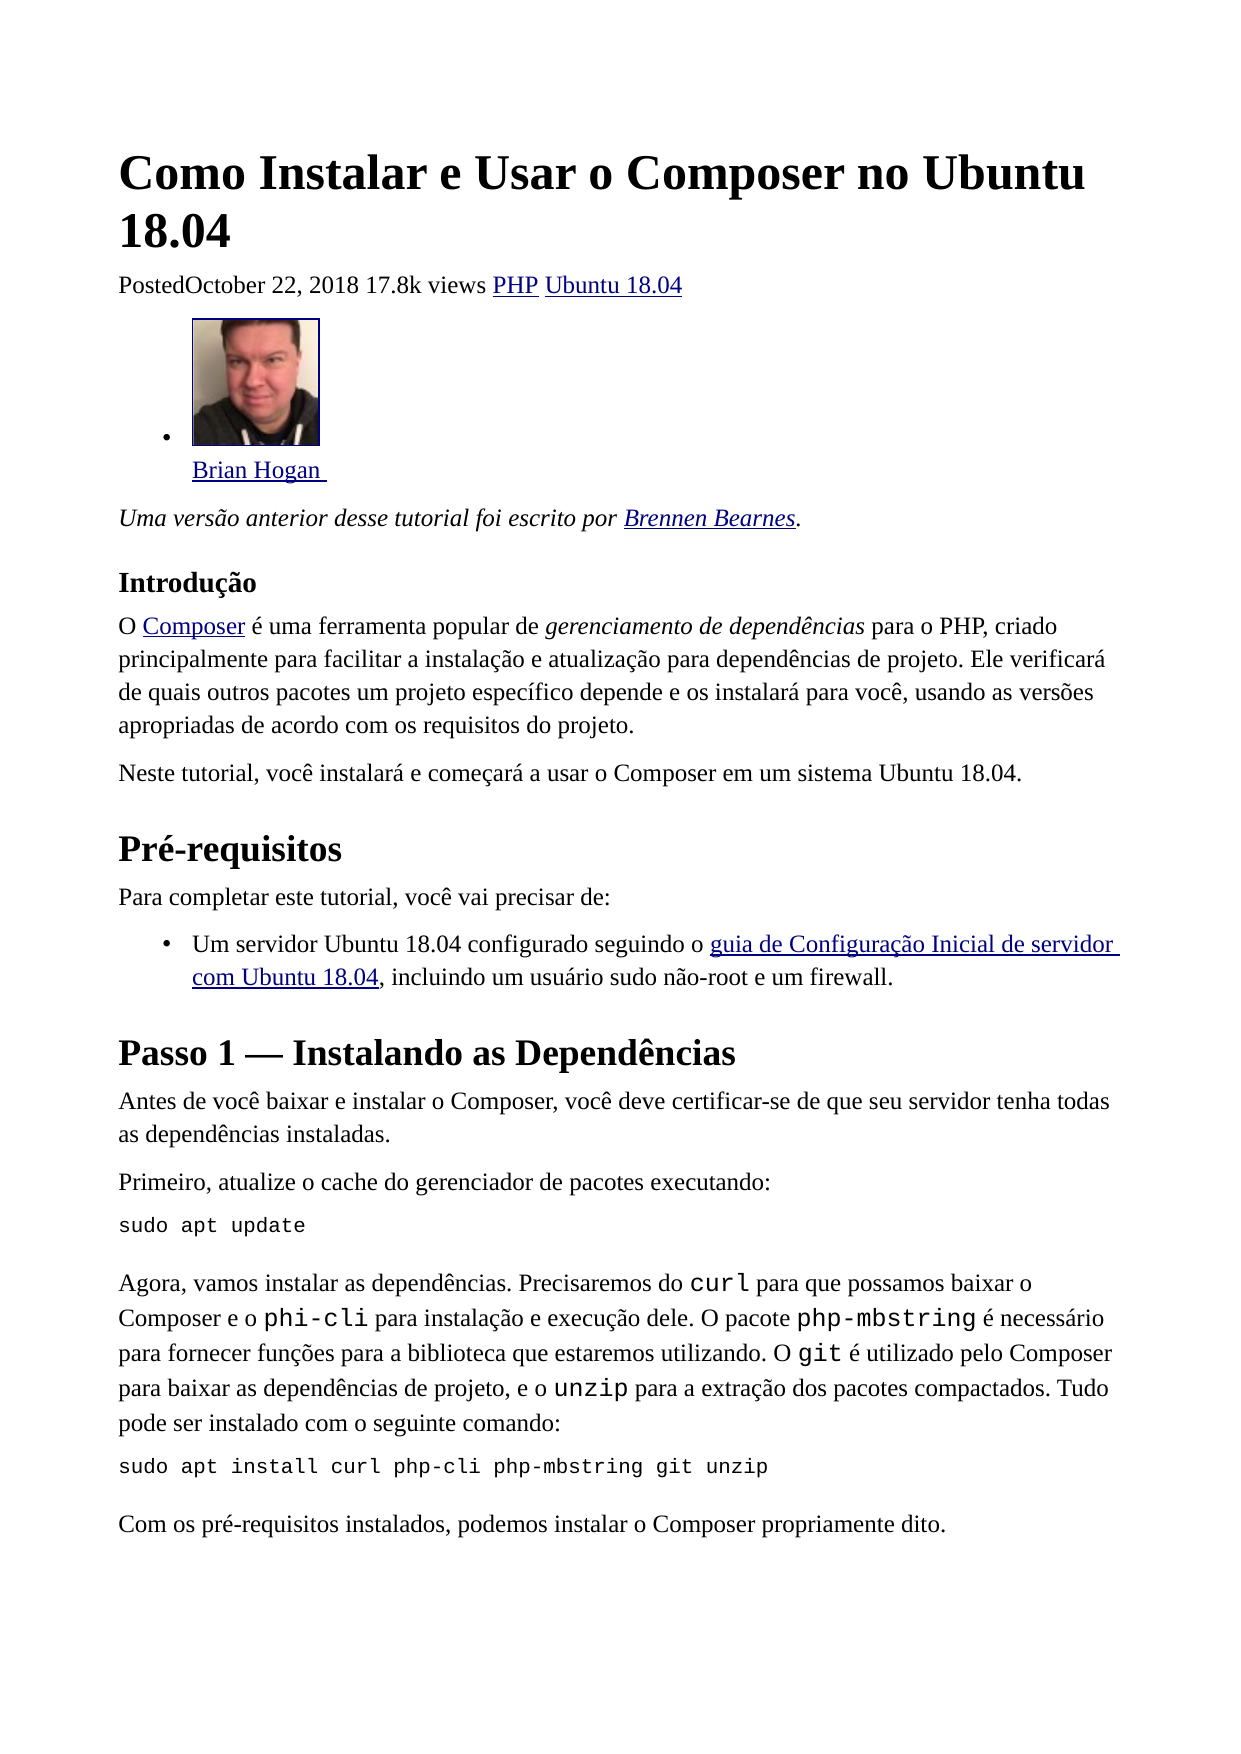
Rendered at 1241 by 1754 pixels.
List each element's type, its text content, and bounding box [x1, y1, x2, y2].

text Com os pré-requisitos instalados, podemos instalar o Composer propriamente dito. [118, 1509, 1122, 1538]
subtitle Como Instalar e Usar o Composer no Ubuntu 18.04 [118, 143, 1122, 258]
text Antes de você baixar e instalar o Composer, você deve certificar-se de que seu servidor tenha todas as dependências instaladas. [118, 1086, 1122, 1148]
subtitle Introdução [118, 565, 1122, 598]
text Agora, vamos instalar as dependências. Precisaremos do curl para que possamos baixar o Composer e o phi-cli para instalação e execução dele. O pacote php-mbstring é necessário para fornecer funções para a biblioteca que estaremos utilizando. O git é utilizado pelo Composer para baixar as dependências de projeto, e o unzip para a extração dos pacotes compactados. Tudo pode ser instalado com o seguinte comando: [118, 1268, 1122, 1437]
text sudo apt update [118, 1214, 1122, 1238]
text Primeiro, atualize o cache do gerenciador de pacotes executando: [118, 1167, 1122, 1196]
list Um servidor Ubuntu 18.04 configurado seguindo o guia de Configuração Inicial de servidor com Ubuntu 18.04, incluindo um usuário sudo não-root e um firewall. [162, 929, 1122, 991]
picture [193, 320, 318, 445]
text PostedOctober 22, 2018 17.8k views PHP Ubuntu 18.04 [118, 271, 1122, 299]
list Brian Hogan [162, 455, 1122, 484]
subtitle Pré-requisitos [118, 826, 1122, 869]
text Neste tutorial, você instalará e começará a usar o Composer em um sistema Ubuntu 18.04. [118, 758, 1122, 786]
text Uma versão anterior desse tutorial foi escrito por Brennen Bearnes. [118, 503, 1122, 531]
text Para completar este tutorial, você vai precisar de: [118, 882, 1122, 910]
text sudo apt install curl php-cli php-mbstring git unzip [118, 1456, 1122, 1479]
text O Composer é uma ferramenta popular de gerenciamento de dependências para o PHP, criado principalmente para facilitar a instalação e atualização para dependências de projeto. Ele verificará de quais outros pacotes um projeto específico depende e os instalará para você, usando as versões apropriadas de acordo com os requisitos do projeto. [118, 611, 1122, 739]
subtitle Passo 1 — Instalando as Dependências [118, 1031, 1122, 1074]
